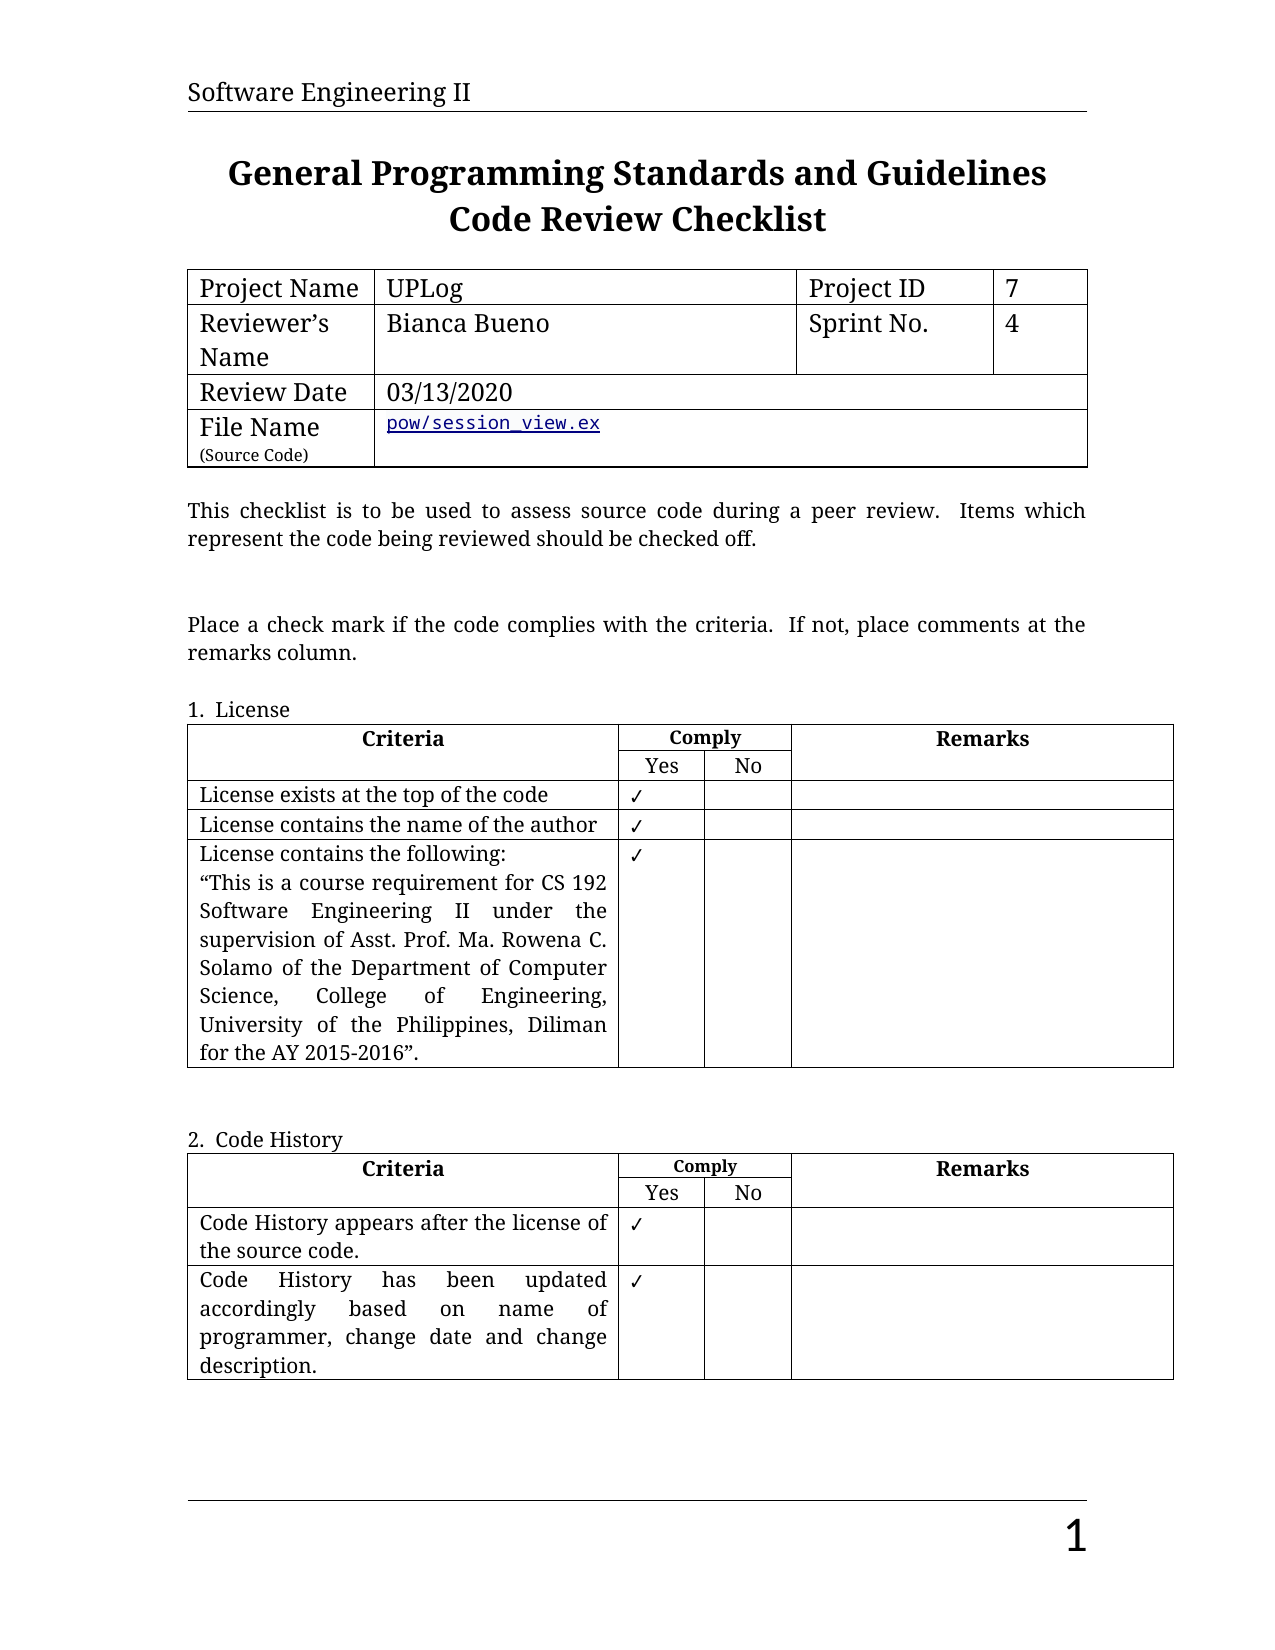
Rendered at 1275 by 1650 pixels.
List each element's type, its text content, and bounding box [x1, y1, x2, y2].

table_cell License contains the following: “This is a course requirement for CS 192 Software Engineering II under the supervision of Asst. Prof. Ma. Rowena C. Solamo of the Department of Computer Science, College of Engineering, University of the Philippines, Diliman for the AY 2015-2016”. [188, 840, 618, 1067]
table_cell Yes [619, 751, 704, 779]
table_cell Code History appears after the license of the source code. [188, 1208, 618, 1264]
table_cell ✔ [619, 840, 704, 1067]
table_header 7 [994, 270, 1087, 304]
table_header Comply [619, 725, 791, 750]
table_header Remarks [792, 725, 1173, 779]
table_cell ✔ [619, 810, 704, 838]
table_header Project ID [797, 270, 993, 304]
table_cell File Name (Source Code) [188, 410, 374, 466]
table_cell ✔ [619, 781, 704, 809]
table_cell No [705, 1178, 791, 1207]
table_header Comply [619, 1154, 791, 1177]
text Place a check mark if the code complies with the criteria. If not, place comments at the remarks column. [187, 610, 1087, 667]
text General Programming Standards and Guidelines Code Review Checklist [187, 150, 1087, 241]
table_cell pow/session_view.ex [375, 410, 1087, 466]
text This checklist is to be used to assess source code during a peer review. Items which represent the code being reviewed should be checked off. [187, 496, 1087, 553]
table_cell ✔ [619, 1266, 704, 1379]
table_cell Review Date [188, 375, 374, 409]
table_cell [792, 781, 1173, 809]
table_header Criteria [188, 1154, 618, 1207]
table_cell License contains the name of the author [188, 810, 618, 838]
table_cell [705, 781, 791, 809]
table_cell 4 [994, 305, 1087, 373]
table_cell [792, 1266, 1173, 1379]
table_cell [792, 810, 1173, 838]
table_cell Reviewer’s Name [188, 305, 374, 373]
table_cell [705, 840, 791, 1067]
text 2. Code History [187, 1125, 1087, 1153]
table_header Remarks [792, 1154, 1173, 1207]
table_header Project Name [188, 270, 374, 304]
table_cell 03/13/2020 [375, 375, 1087, 409]
table_cell Bianca Bueno [375, 305, 796, 373]
table_cell Yes [619, 1178, 704, 1207]
table_cell License exists at the top of the code [188, 781, 618, 809]
table_cell Sprint No. [797, 305, 993, 373]
table_cell [792, 840, 1173, 1067]
text 1. License [187, 695, 1087, 723]
table_cell [792, 1208, 1173, 1264]
table_cell No [705, 751, 791, 779]
table_cell ✔ [619, 1208, 704, 1264]
table_cell [705, 1266, 791, 1379]
table_cell [705, 1208, 791, 1264]
table_header UPLog [375, 270, 796, 304]
table_cell Code History has been updated accordingly based on name of programmer, change date and change description. [188, 1266, 618, 1379]
table_header Criteria [188, 725, 618, 779]
table_cell [705, 810, 791, 838]
